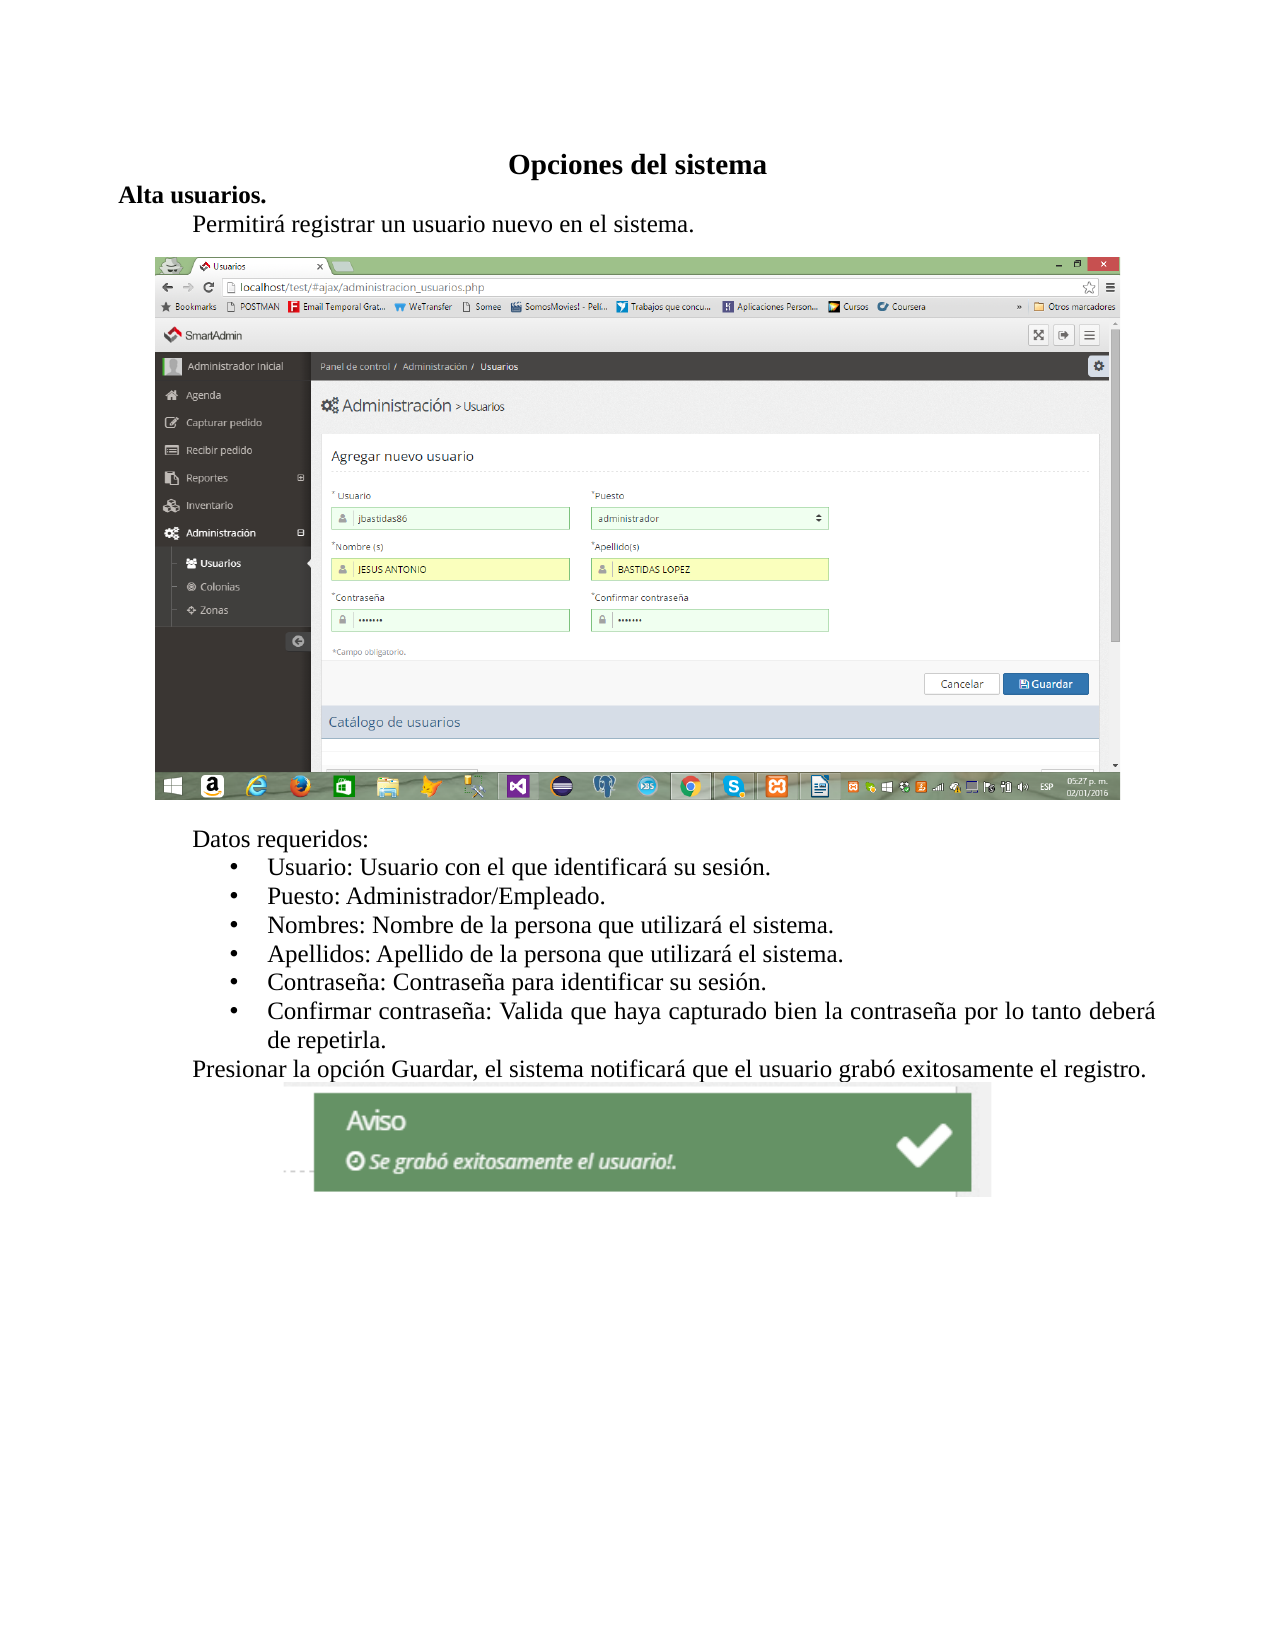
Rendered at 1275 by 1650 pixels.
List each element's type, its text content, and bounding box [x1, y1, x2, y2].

text Opciones del sistema [118, 147, 1157, 180]
text Presionar la opción Guardar, el sistema notificará que el usuario grabó exitosamente el registro. [192, 1054, 1157, 1082]
list Usuario: Usuario con el que identificará su sesión. [229, 852, 1157, 881]
list Apellidos: Apellido de la persona que utilizará el sistema. [229, 939, 1157, 967]
list Nombres: Nombre de la persona que utilizará el sistema. [229, 910, 1157, 939]
text Permitirá registrar un usuario nuevo en el sistema. [192, 209, 1157, 238]
list Puesto: Administrador/Empleado. [229, 881, 1157, 910]
text Datos requeridos: [192, 824, 1157, 852]
picture [155, 257, 1121, 800]
text Alta usuarios. [118, 180, 1157, 209]
list Contraseña: Contraseña para identificar su sesión. [229, 967, 1157, 996]
list Confirmar contraseña: Valida que haya capturado bien la contraseña por lo tanto deberá de repetirla. [229, 996, 1157, 1054]
